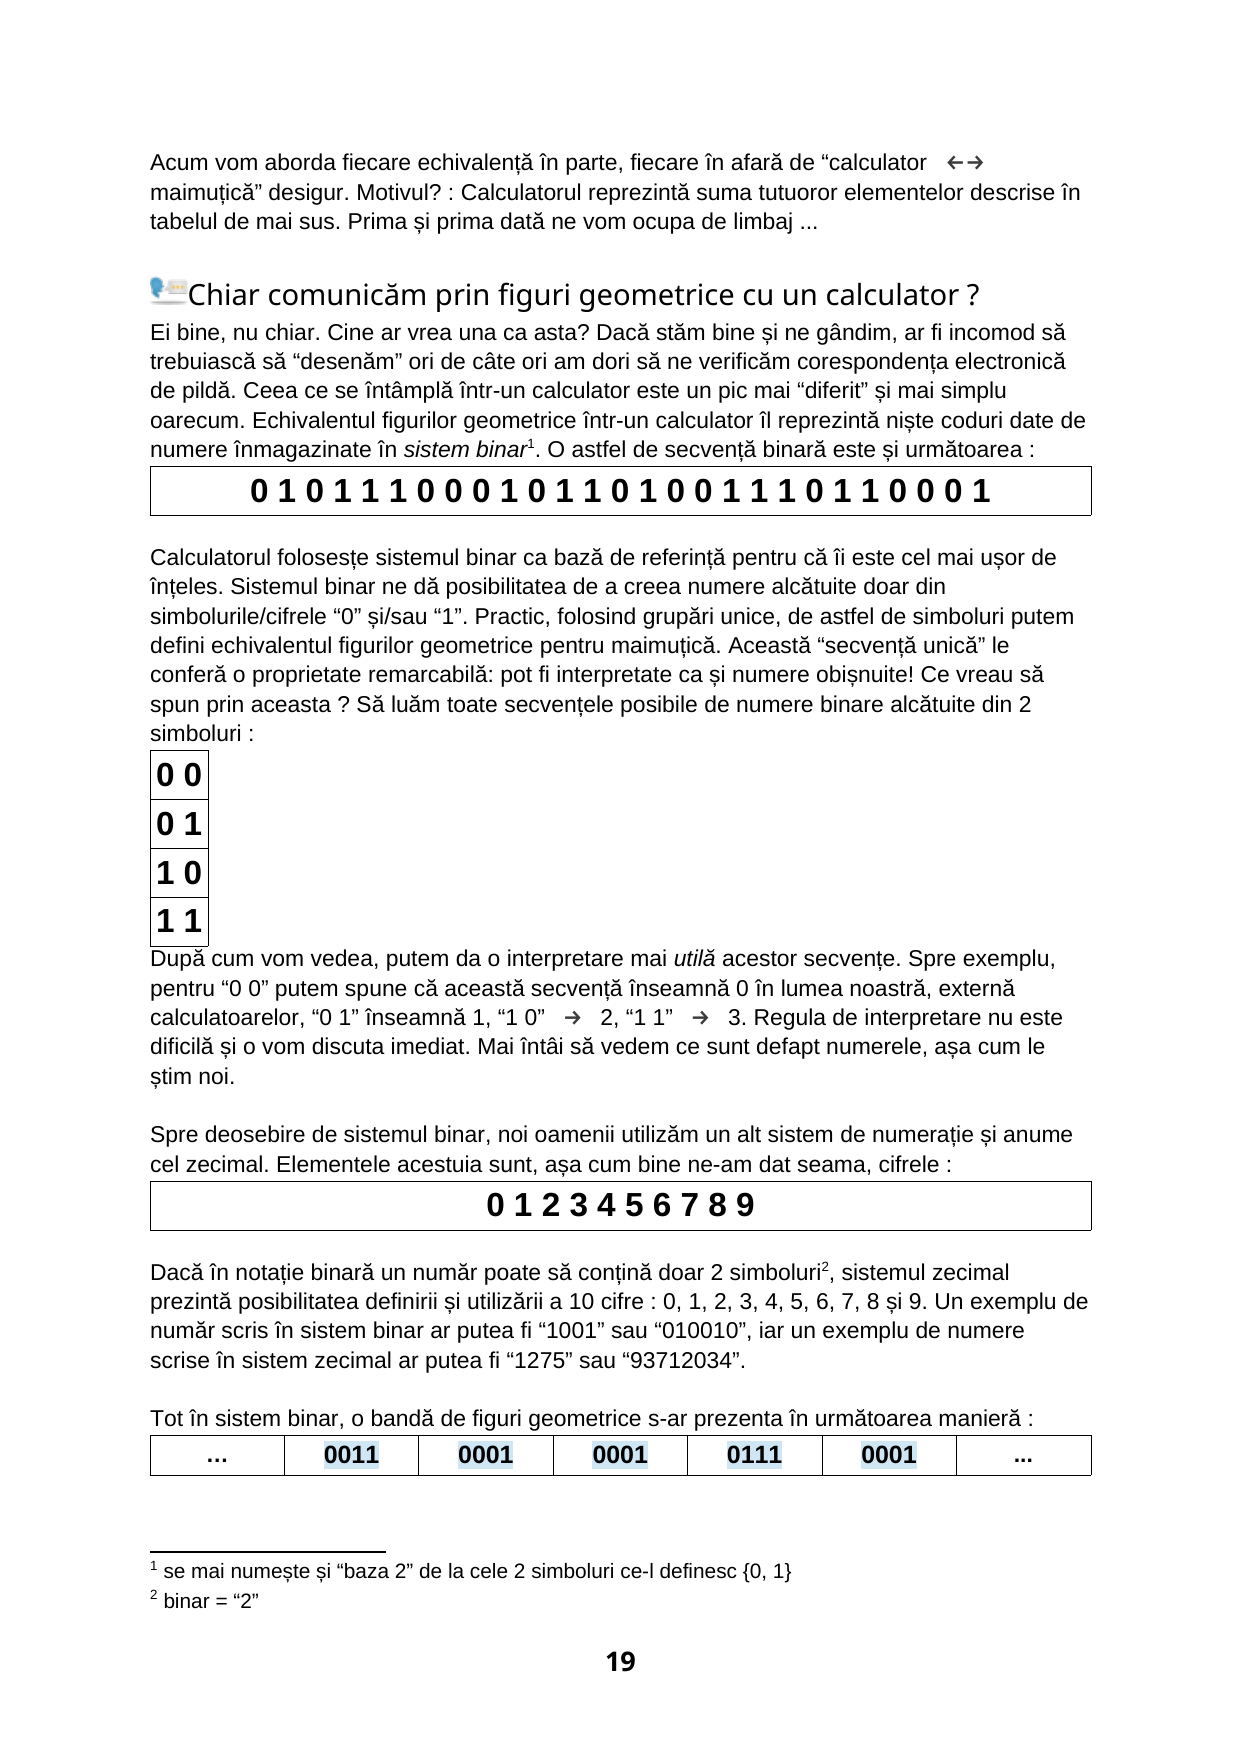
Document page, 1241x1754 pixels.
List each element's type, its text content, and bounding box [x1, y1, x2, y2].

table_header 0011 [285, 1436, 418, 1475]
table_cell 1 0 [151, 849, 208, 897]
picture [150, 267, 188, 305]
table_cell 1 1 [151, 898, 208, 946]
table_cell 0 1 [151, 800, 208, 848]
text Spre deosebire de sistemul binar, noi oamenii utilizăm un alt sistem de numerație și anume cel zecimal. Elementele acestuia sunt, așa cum bine ne-am dat seama, cifrele : [150, 1122, 1091, 1177]
subtitle Chiar comunicăm prin figuri geometrice cu un calculator ? [150, 267, 1091, 313]
table_header 0 0 [151, 751, 208, 799]
text Dacă în notație binară un număr poate să conțină doar 2 simboluri, sistemul zecimal prezintă posibilitatea definirii și utilizării a 10 cifre : 0, 1, 2, 3, 4, 5, 6, 7, 8 și 9. Un exemplu de număr scris în sistem binar ar putea fi “1001” sau “010010”, iar un exemplu de numere scrise în sistem zecimal ar putea fi “1275” sau “93712034”. [150, 1259, 1091, 1373]
table_header 0001 [823, 1436, 956, 1475]
table_header 0 1 2 3 4 5 6 7 8 9 [151, 1182, 1091, 1230]
text binar = “2” [150, 1587, 1091, 1613]
text se mai numește și “baza 2” de la cele 2 simboluri ce-l definesc {0, 1} [150, 1558, 1091, 1583]
text Ei bine, nu chiar. Cine ar vrea una ca asta? Dacă stăm bine și ne gândim, ar fi incomod să trebuiască să “desenăm” ori de câte ori am dori să ne verificăm corespondența electronică de pildă. Ceea ce se întâmplă într-un calculator este un pic mai “diferit” și mai simplu oarecum. Echivalentul figurilor geometrice într-un calculator îl reprezintă niște coduri date de numere înmagazinate în sistem binar. O astfel de secvență binară este și următoarea : [150, 319, 1091, 463]
text Tot în sistem binar, o bandă de figuri geometrice s-ar prezenta în următoarea manieră : [150, 1406, 1091, 1432]
table_header 0001 [554, 1436, 687, 1475]
table_header 0 1 0 1 1 1 0 0 0 1 0 1 1 0 1 0 0 1 1 1 0 1 1 0 0 0 1 [151, 467, 1091, 515]
table_header 0111 [688, 1436, 822, 1475]
text Calculatorul folosesțe sistemul binar ca bază de referință pentru că îi este cel mai ușor de înțeles. Sistemul binar ne dă posibilitatea de a creea numere alcătuite doar din simbolurile/cifrele “0” și/sau “1”. Practic, folosind grupări unice, de astfel de simboluri putem defini echivalentul figurilor geometrice pentru maimuțică. Această “secvență unică” le conferă o proprietate remarcabilă: pot fi interpretate ca și numere obișnuite! Ce vreau să spun prin aceasta ? Să luăm toate secvențele posibile de numere binare alcătuite din 2 simboluri : [150, 545, 1091, 747]
text După cum vom vedea, putem da o interpretare mai utilă acestor secvențe. Spre exemplu, pentru “0 0” putem spune că această secvență înseamnă 0 în lumea noastră, externă calculatoarelor, “0 1” înseamnă 1, “1 0”2, “1 1”3. Regula de interpretare nu este dificilă și o vom discuta imediat. Mai întâi să vedem ce sunt defapt numerele, așa cum le știm noi. [150, 946, 1091, 1089]
table_header 0001 [419, 1436, 553, 1475]
text Acum vom aborda fiecare echivalență în parte, fiecare în afară de “calculatormaimuțică” desigur. Motivul? : Calculatorul reprezintă suma tutuoror elementelor descrise în tabelul de mai sus. Prima și prima dată ne vom ocupa de limbaj ... [150, 150, 1091, 234]
table_header … [151, 1436, 284, 1475]
table_header ... [957, 1436, 1091, 1475]
